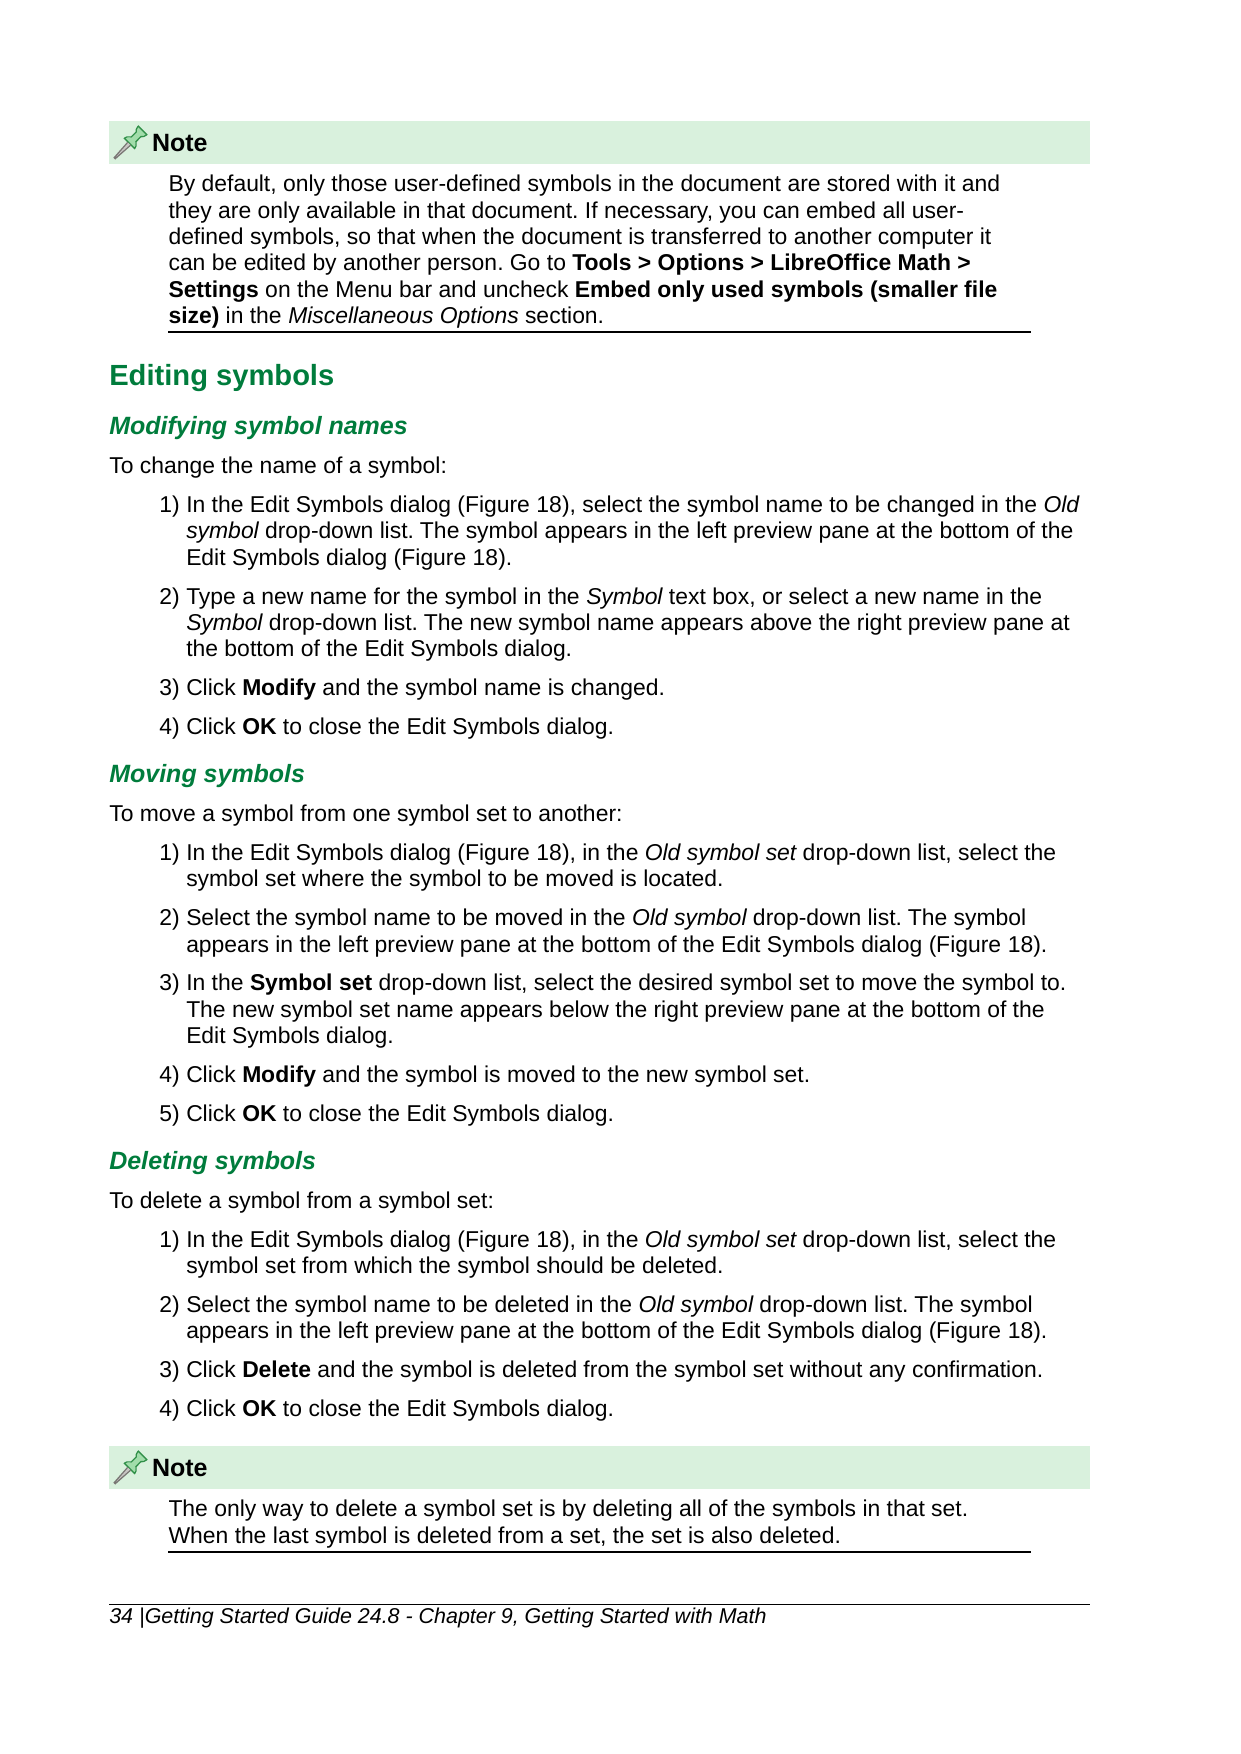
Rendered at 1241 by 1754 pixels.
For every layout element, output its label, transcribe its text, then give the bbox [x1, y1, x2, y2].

subtitle Note [109, 121, 1090, 164]
list Select the symbol name to be moved in the Old symbol drop-down list. The symbol appears in the left preview pane at the bottom of the Edit Symbols dialog (Figure 18). [186, 904, 1090, 957]
list Click OK to close the Edit Symbols dialog. [186, 713, 1090, 739]
list In the Edit Symbols dialog (Figure 18), in the Old symbol set drop-down list, select the symbol set from which the symbol should be deleted. [186, 1226, 1090, 1278]
list To change the name of a symbol: [109, 452, 1090, 479]
list In the Edit Symbols dialog (Figure 18), in the Old symbol set drop-down list, select the symbol set where the symbol to be moved is located. [186, 839, 1090, 892]
text The only way to delete a symbol set is by deleting all of the symbols in that set. When the last symbol is deleted from a set, the set is also deleted. [168, 1495, 1031, 1551]
subtitle Modifying symbol names [109, 411, 1090, 440]
list Click OK to close the Edit Symbols dialog. [186, 1100, 1090, 1126]
subtitle Moving symbols [109, 759, 1090, 788]
subtitle Editing symbols [109, 358, 1090, 392]
list Click Delete and the symbol is deleted from the symbol set without any confirmation. [186, 1356, 1090, 1382]
list Type a new name for the symbol in the Symbol text box, or select a new name in the Symbol drop-down list. The new symbol name appears above the right preview pane at the bottom of the Edit Symbols dialog. [186, 583, 1090, 662]
text By default, only those user-defined symbols in the document are stored with it and they are only available in that document. If necessary, you can embed all user-defined symbols, so that when the document is transferred to another computer it can be edited by another person. Go to Tools > Options > LibreOffice Math > Settings on the Menu bar and uncheck Embed only used symbols (smaller file size) in the Miscellaneous Options section. [168, 170, 1031, 331]
subtitle Note [109, 1446, 1090, 1489]
list Click Modify and the symbol name is changed. [186, 674, 1090, 701]
subtitle Deleting symbols [109, 1146, 1090, 1174]
list To move a symbol from one symbol set to another: [109, 800, 1090, 826]
list To delete a symbol from a symbol set: [109, 1187, 1090, 1213]
list In the Edit Symbols dialog (Figure 18), select the symbol name to be changed in the Old symbol drop-down list. The symbol appears in the left preview pane at the bottom of the Edit Symbols dialog (Figure 18). [186, 491, 1090, 570]
list Select the symbol name to be deleted in the Old symbol drop-down list. The symbol appears in the left preview pane at the bottom of the Edit Symbols dialog (Figure 18). [186, 1291, 1090, 1343]
list In the Symbol set drop-down list, select the desired symbol set to move the symbol to. The new symbol set name appears below the right preview pane at the bottom of the Edit Symbols dialog. [186, 969, 1090, 1048]
list Click Modify and the symbol is moved to the new symbol set. [186, 1061, 1090, 1087]
list Click OK to close the Edit Symbols dialog. [186, 1395, 1090, 1421]
